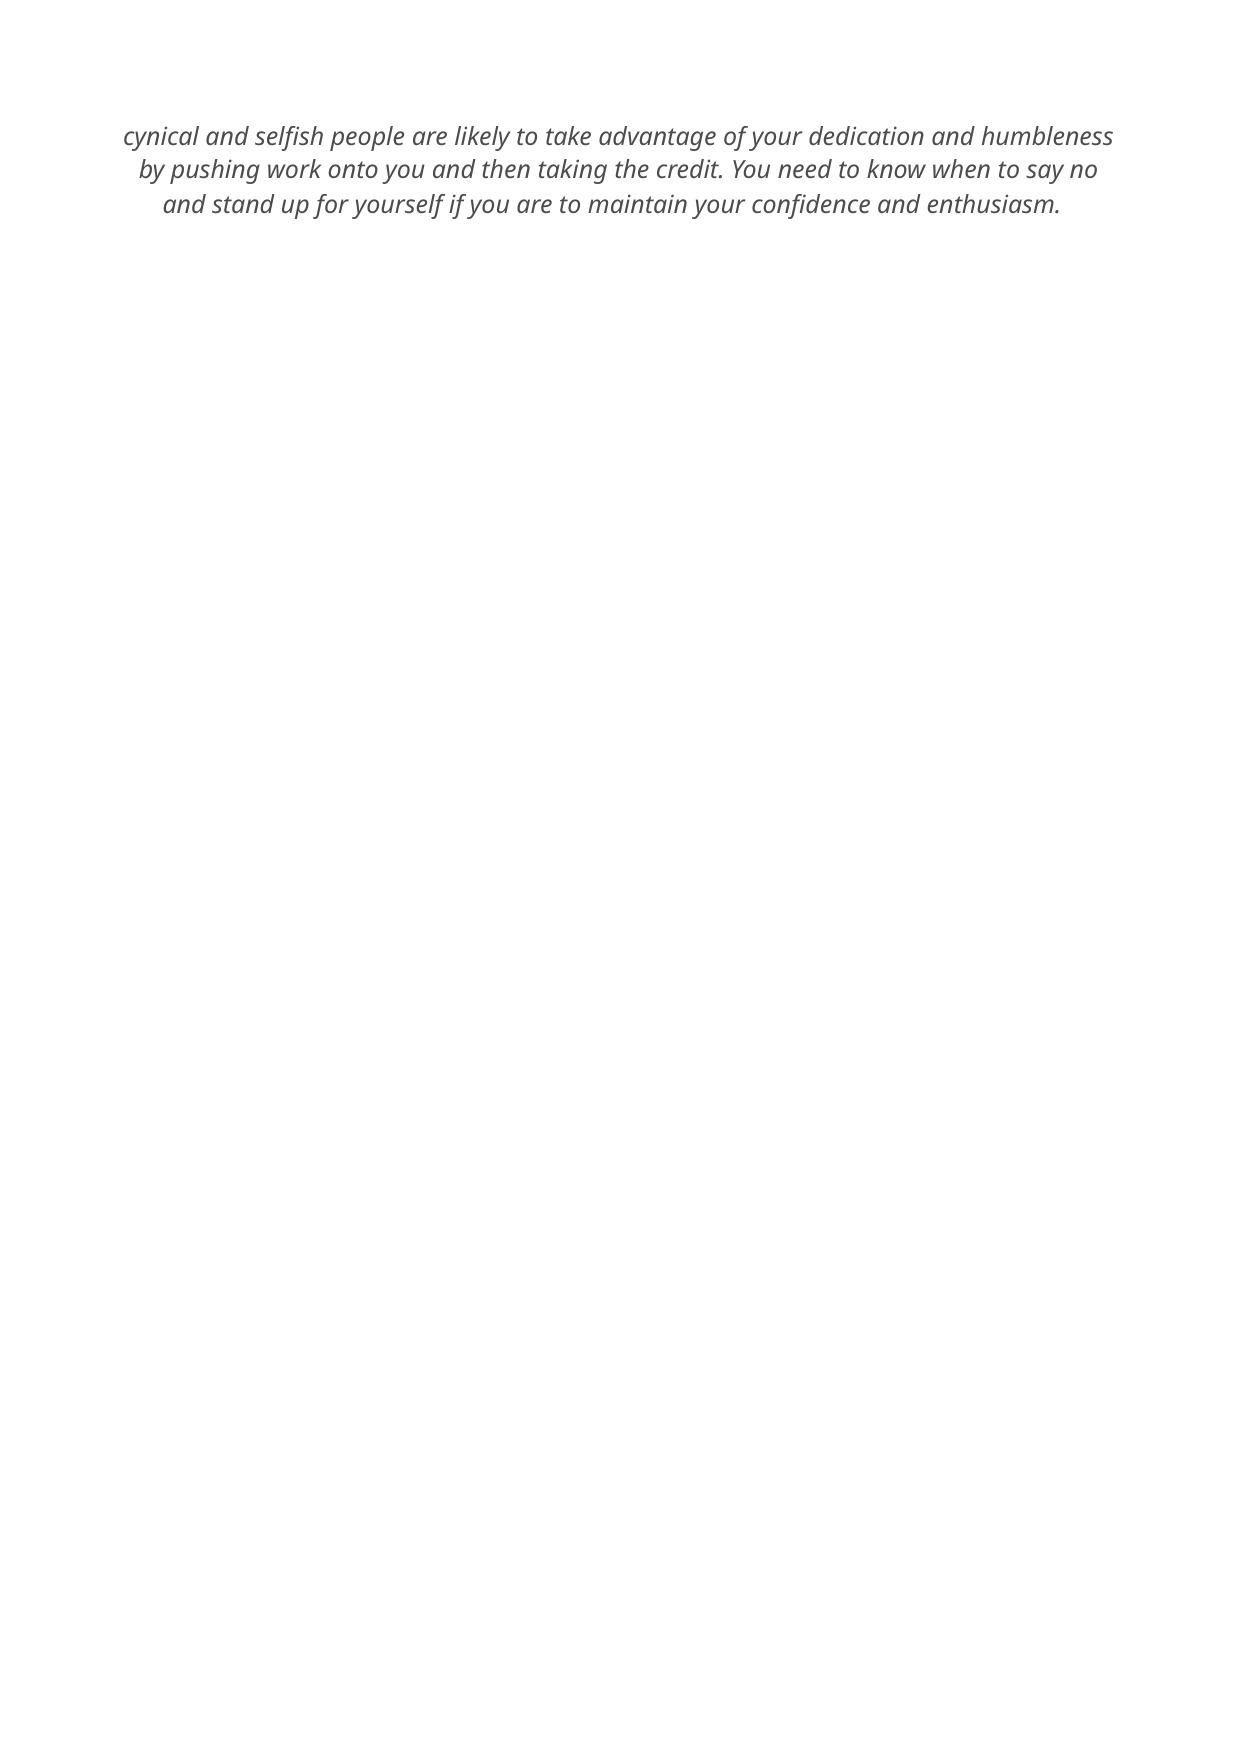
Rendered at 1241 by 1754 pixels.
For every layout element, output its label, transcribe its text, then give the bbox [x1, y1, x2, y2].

text cynical and selfish people are likely to take advantage of your dedication and humbleness by pushing work onto you and then taking the credit. You need to know when to say no and stand up for yourself if you are to maintain your confidence and enthusiasm. [118, 118, 1122, 220]
